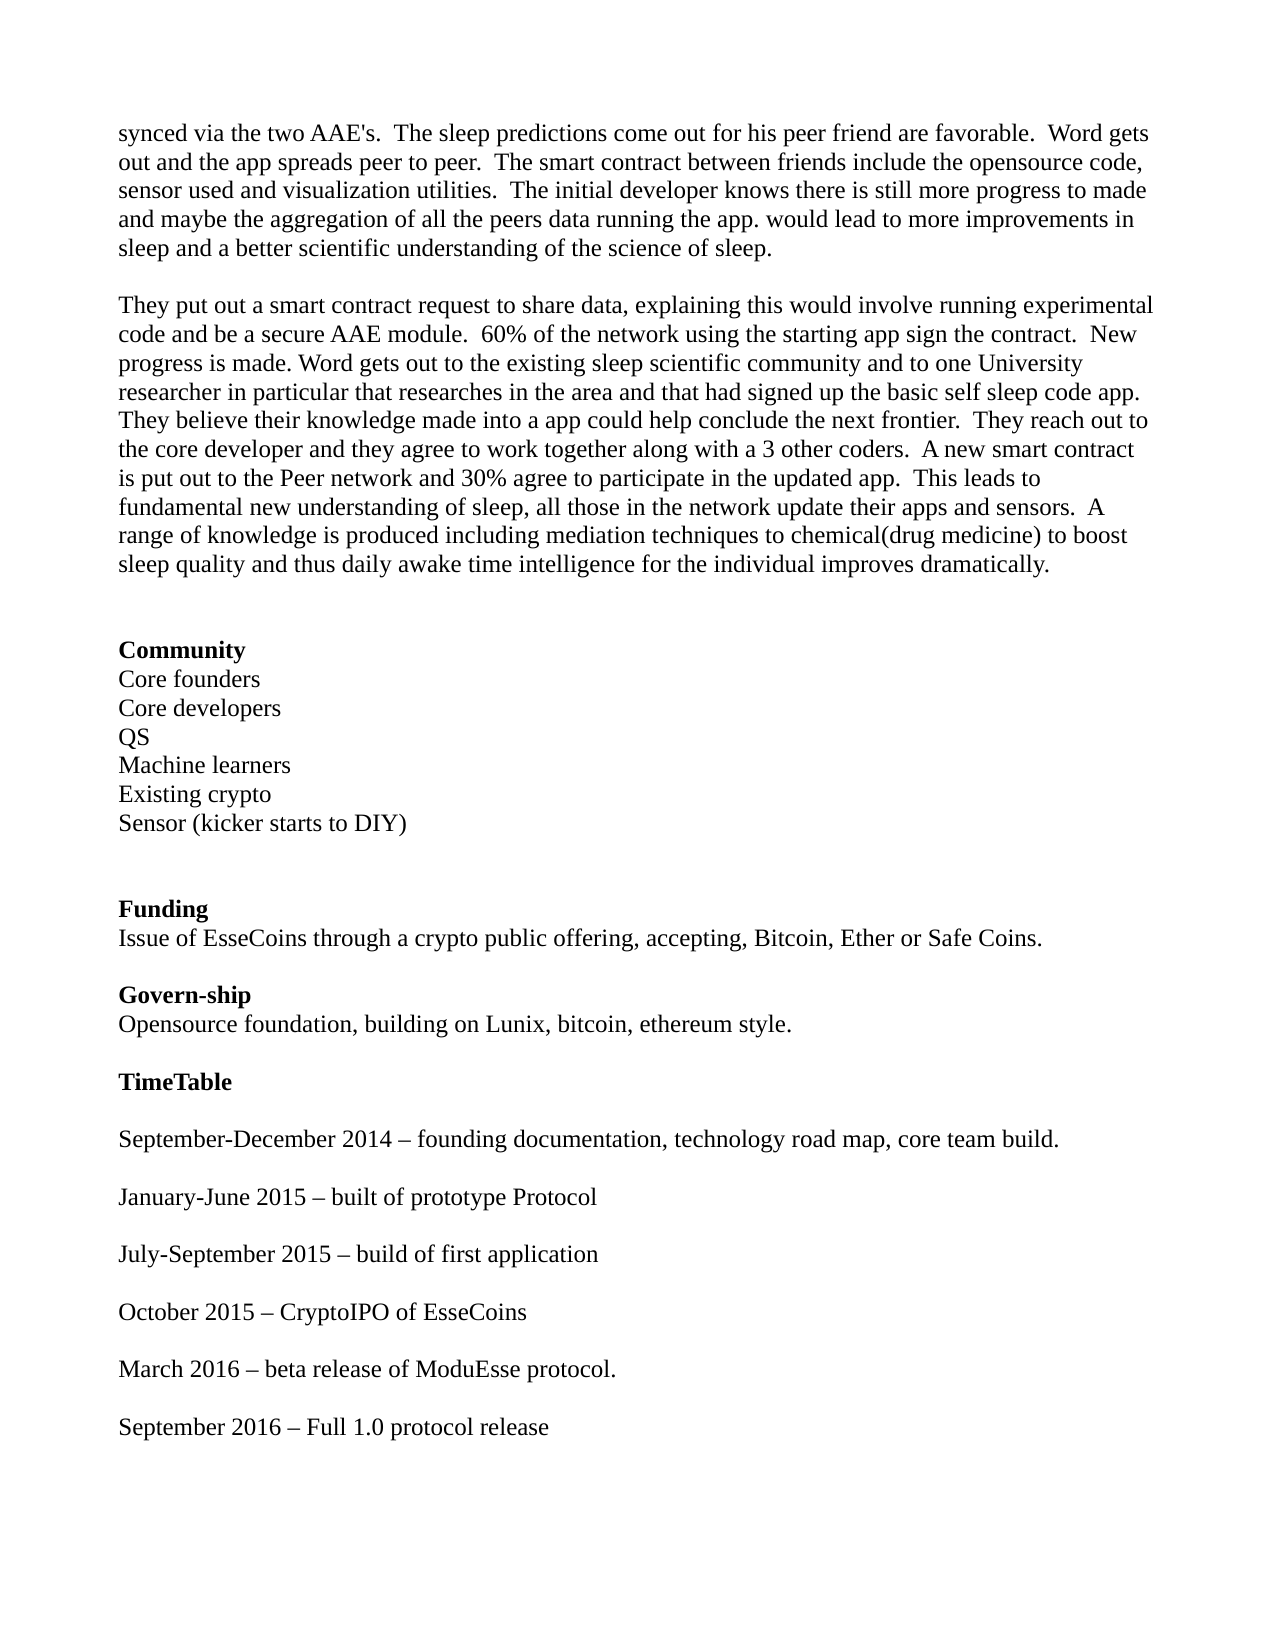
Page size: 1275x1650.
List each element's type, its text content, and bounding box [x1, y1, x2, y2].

text They put out a smart contract request to share data, explaining this would involve running experimental code and be a secure AAE module. 60% of the network using the starting app sign the contract. New progress is made. Word gets out to the existing sleep scientific community and to one University researcher in particular that researches in the area and that had signed up the basic self sleep code app. They believe their knowledge made into a app could help conclude the next frontier. They reach out to the core developer and they agree to work together along with a 3 other coders. A new smart contract is put out to the Peer network and 30% agree to participate in the updated app. This leads to fundamental new understanding of sleep, all those in the network update their apps and sensors. A range of knowledge is produced including mediation techniques to chemical(drug medicine) to boost sleep quality and thus daily awake time intelligence for the individual improves dramatically. [118, 291, 1157, 578]
text September-December 2014 – founding documentation, technology road map, core team build. [118, 1124, 1157, 1153]
text Core founders [118, 664, 1157, 693]
text Existing crypto [118, 779, 1157, 808]
text QS [118, 722, 1157, 751]
text Machine learners [118, 751, 1157, 779]
text Issue of EsseCoins through a crypto public offering, accepting, Bitcoin, Ether or Safe Coins. [118, 923, 1157, 952]
text Community [118, 636, 1157, 664]
text March 2016 – beta release of ModuEsse protocol. [118, 1354, 1157, 1383]
text TimeTable [118, 1067, 1157, 1096]
text January-June 2015 – built of prototype Protocol [118, 1182, 1157, 1211]
text September 2016 – Full 1.0 protocol release [118, 1412, 1157, 1441]
text Opensource foundation, building on Lunix, bitcoin, ethereum style. [118, 1009, 1157, 1038]
text Funding [118, 894, 1157, 923]
text October 2015 – CryptoIPO of EsseCoins [118, 1297, 1157, 1326]
text Sensor (kicker starts to DIY) [118, 808, 1157, 837]
text Govern-ship [118, 981, 1157, 1009]
text synced via the two AAE's. The sleep predictions come out for his peer friend are favorable. Word gets out and the app spreads peer to peer. The smart contract between friends include the opensource code, sensor used and visualization utilities. The initial developer knows there is still more progress to made and maybe the aggregation of all the peers data running the app. would lead to more improvements in sleep and a better scientific understanding of the science of sleep. [118, 118, 1157, 262]
text July-September 2015 – build of first application [118, 1239, 1157, 1268]
text Core developers [118, 693, 1157, 722]
